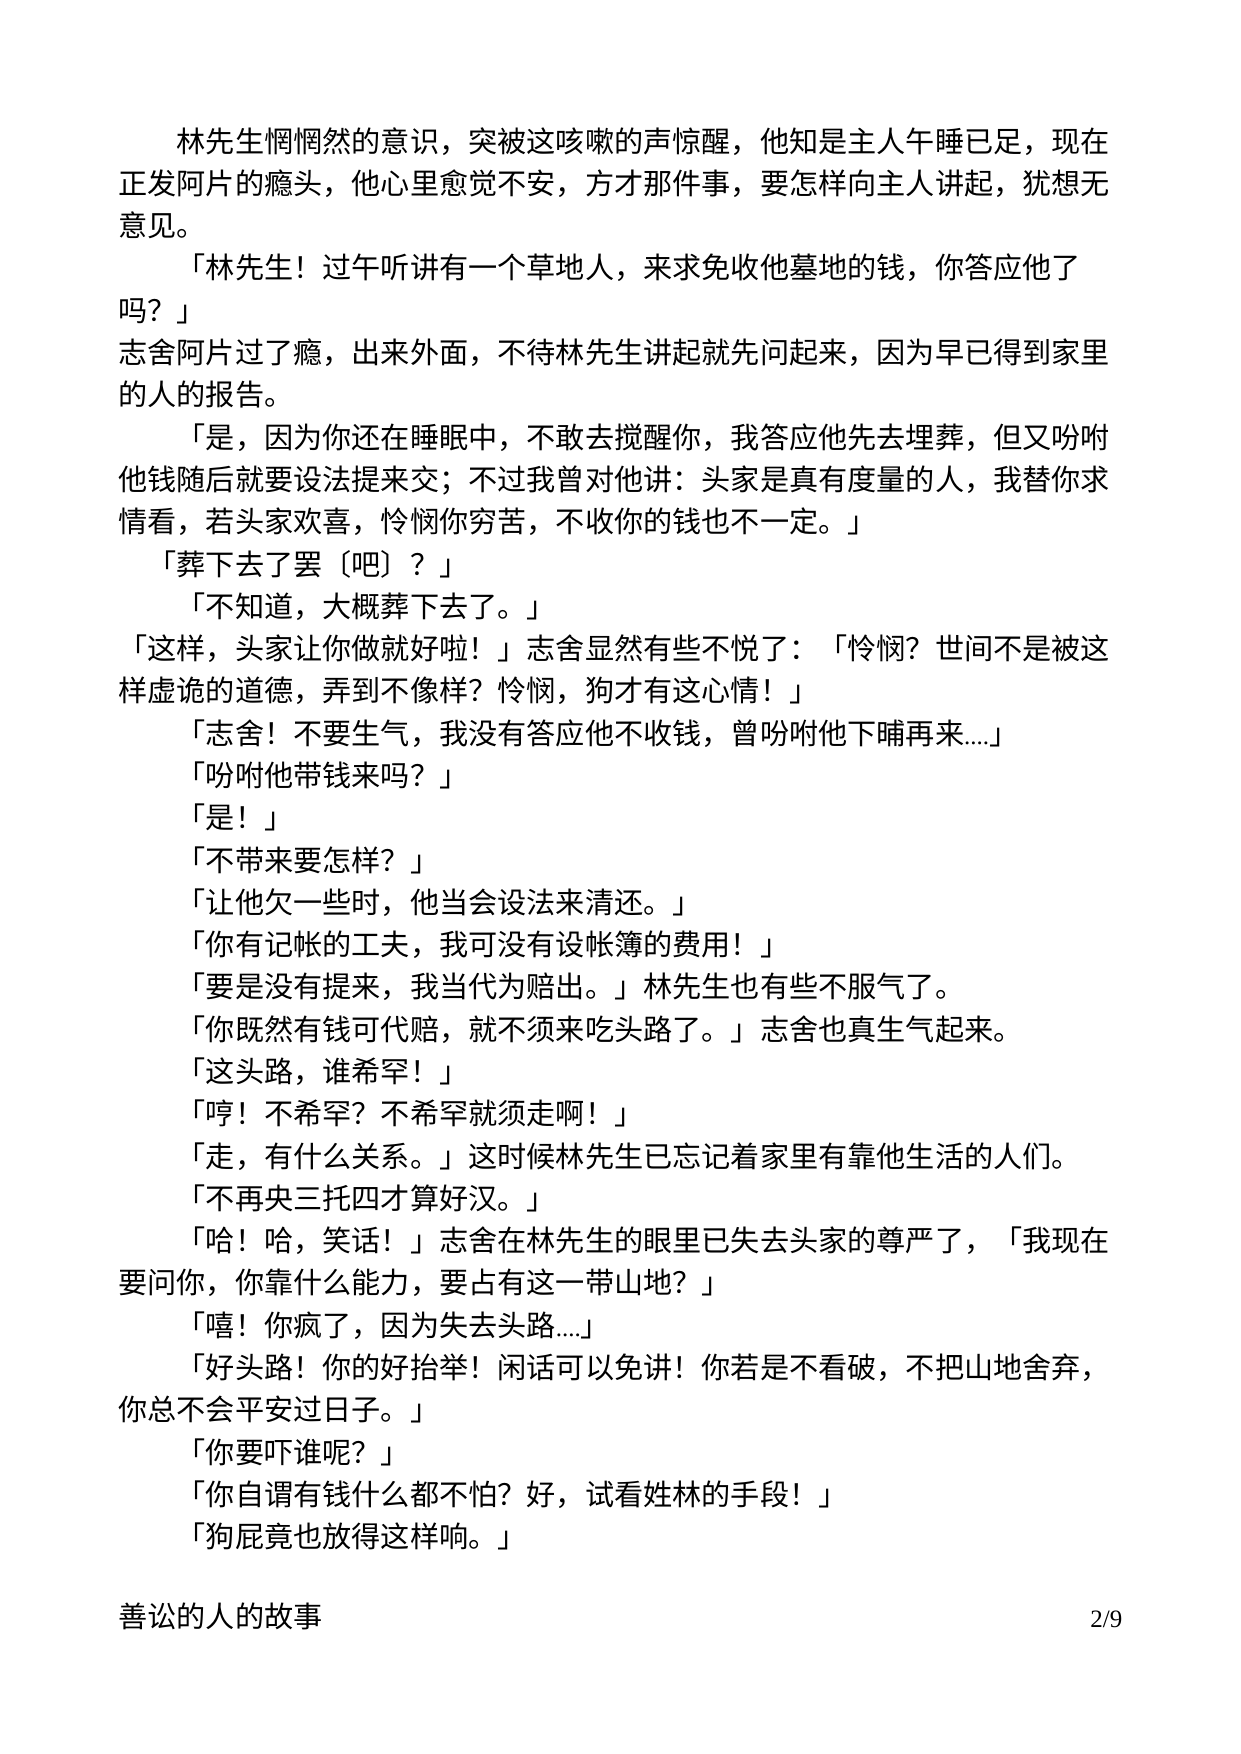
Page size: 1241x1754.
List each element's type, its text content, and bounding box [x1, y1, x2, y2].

text 「这样，头家让你做就好啦！」志舍显然有些不悦了：「怜悯？世间不是被这样虚诡的道德，弄到不像样？怜悯，狗才有这心情！」 [118, 626, 1122, 710]
text 「你要吓谁呢？」 [118, 1429, 1122, 1471]
text 「葬下去了罢〔吧〕？」 [118, 541, 1122, 583]
text 「让他欠一些时，他当会设法来清还。」 [118, 879, 1122, 922]
text 「好头路！你的好抬举！闲话可以免讲！你若是不看破，不把山地舍弃，你总不会平安过日子。」 [118, 1344, 1122, 1429]
text 「你自谓有钱什么都不怕？好，试看姓林的手段！」 [118, 1471, 1122, 1514]
text 「走，有什么关系。」这时候林先生已忘记着家里有靠他生活的人们。 [118, 1133, 1122, 1175]
text 志舍阿片过了瘾，出来外面，不待林先生讲起就先问起来，因为早已得到家里的人的报告。 [118, 329, 1122, 414]
text 「哈！哈，笑话！」志舍在林先生的眼里已失去头家的尊严了，「我现在要问你，你靠什么能力，要占有这一带山地？」 [118, 1218, 1122, 1302]
text 「志舍！不要生气，我没有答应他不收钱，曾吩咐他下晡再来....」 [118, 710, 1122, 752]
text 「是！」 [118, 795, 1122, 837]
text 「不带来要怎样？」 [118, 837, 1122, 879]
text 「狗屁竟也放得这样响。」 [118, 1514, 1122, 1556]
text 「嘻！你疯了，因为失去头路....」 [118, 1302, 1122, 1344]
text 「不知道，大概葬下去了。」 [118, 583, 1122, 626]
text 「吩咐他带钱来吗？」 [118, 752, 1122, 795]
text 「哼！不希罕？不希罕就须走啊！」 [118, 1091, 1122, 1133]
text 「不再央三托四才算好汉。」 [118, 1175, 1122, 1218]
text 林先生惘惘然的意识，突被这咳嗽的声惊醒，他知是主人午睡已足，现在正发阿片的瘾头，他心里愈觉不安，方才那件事，要怎样向主人讲起，犹想无意见。 [118, 118, 1122, 245]
text 「你既然有钱可代赔，就不须来吃头路了。」志舍也真生气起来。 [118, 1006, 1122, 1048]
text 「林先生！过午听讲有一个草地人，来求免收他墓地的钱，你答应他了吗？」 [118, 245, 1122, 329]
text 「要是没有提来，我当代为赔出。」林先生也有些不服气了。 [118, 964, 1122, 1006]
text 「你有记帐的工夫，我可没有设帐簿的费用！」 [118, 922, 1122, 964]
text 「是，因为你还在睡眠中，不敢去搅醒你，我答应他先去埋葬，但又吩咐他钱随后就要设法提来交；不过我曾对他讲：头家是真有度量的人，我替你求情看，若头家欢喜，怜悯你穷苦，不收你的钱也不一定。」 [118, 414, 1122, 541]
text 「这头路，谁希罕！」 [118, 1048, 1122, 1091]
